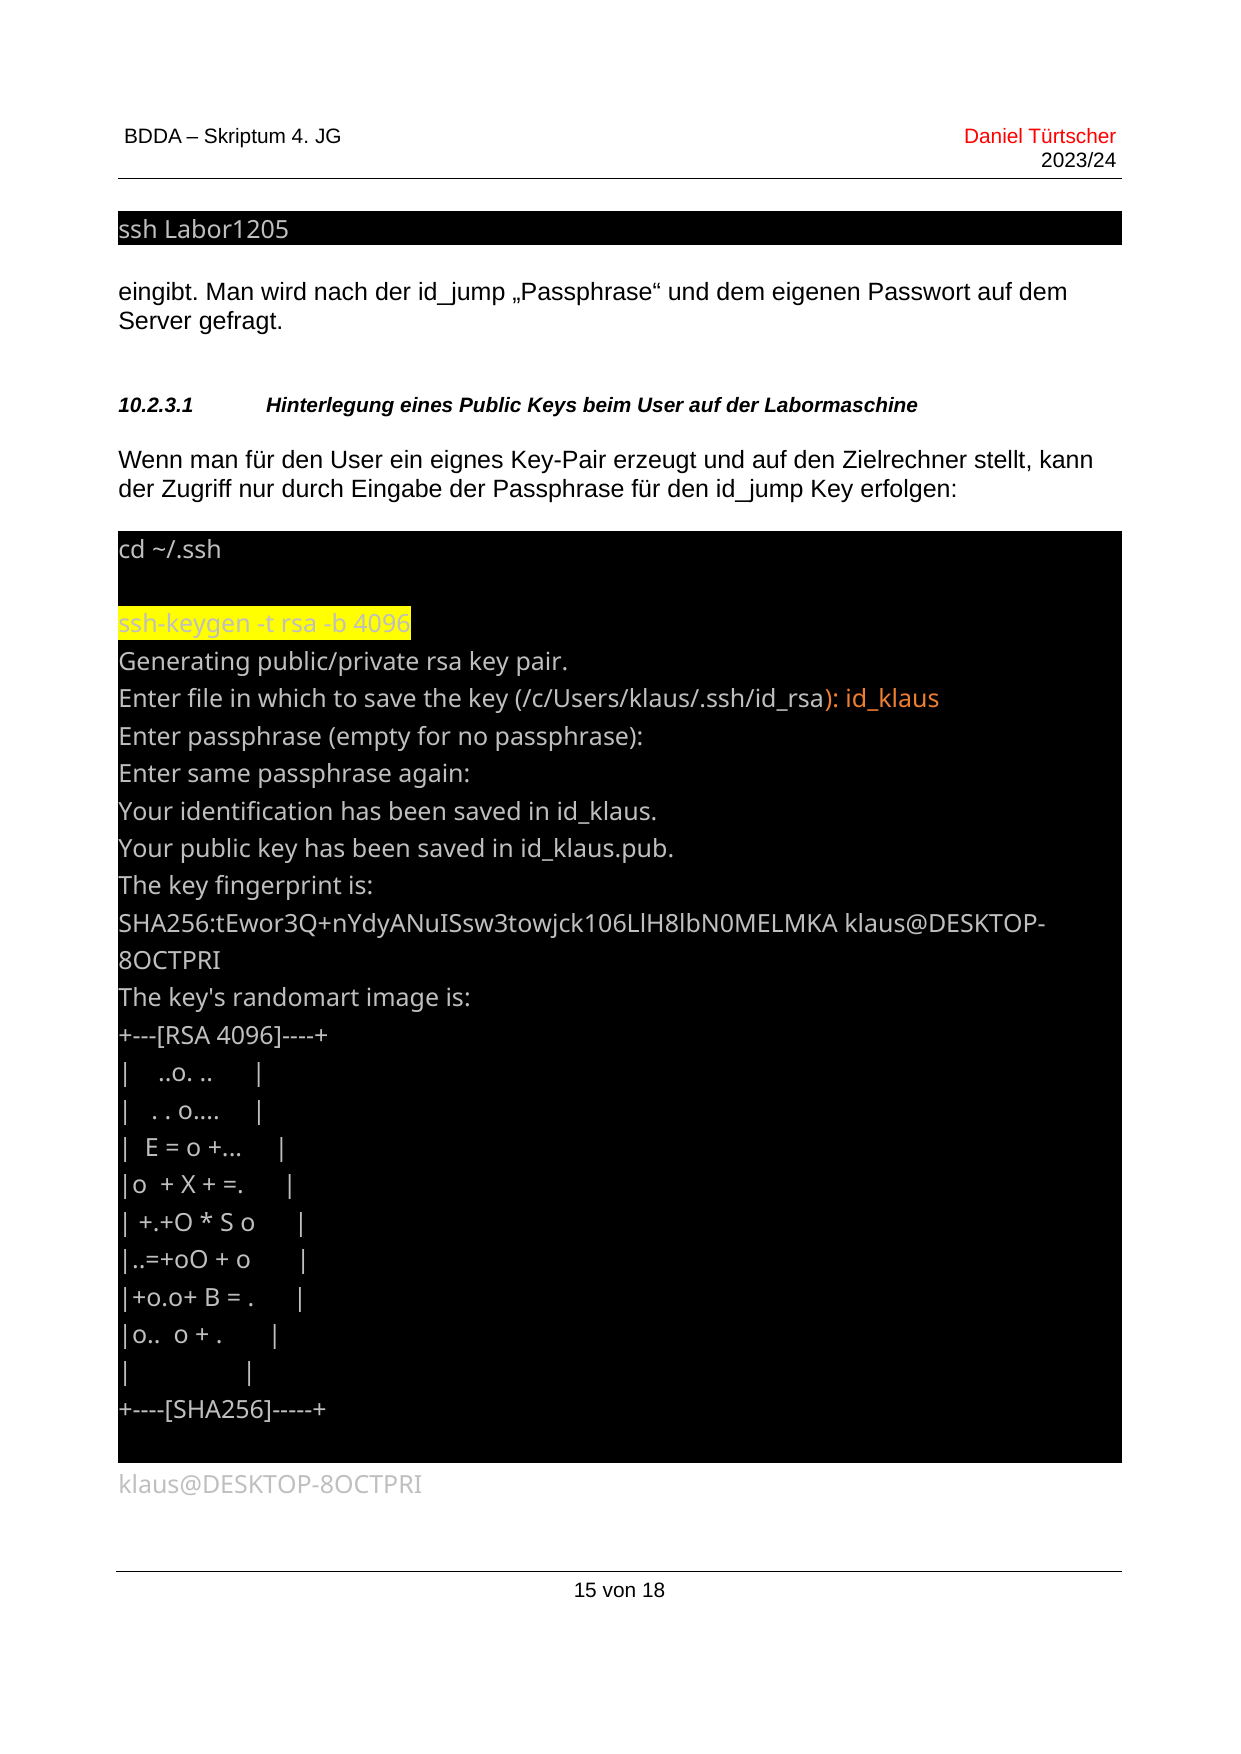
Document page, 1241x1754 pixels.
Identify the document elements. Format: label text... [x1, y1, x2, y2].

text Enter same passphrase again: [118, 756, 1122, 790]
text | E = o +... | [118, 1130, 1122, 1164]
text |+o.o+ B = . | [118, 1279, 1122, 1313]
text |o + X + =. | [118, 1167, 1122, 1201]
text | +.+O * S o | [118, 1204, 1122, 1238]
text ssh-keygen -t rsa -b 4096 [118, 606, 1122, 640]
text Wenn man für den User ein eignes Key-Pair erzeugt und auf den Zielrechner stellt, kann der Zugriff nur durch Eingabe der Passphrase für den id_jump Key erfolgen: [118, 445, 1122, 503]
text The key fingerprint is: [118, 868, 1122, 902]
text Your identification has been saved in id_klaus. [118, 793, 1122, 827]
text |..=+oO + o | [118, 1242, 1122, 1276]
text | . . o.... | [118, 1092, 1122, 1126]
text SHA256:tEwor3Q+nYdyANuISsw3towjck106LlH8lbN0MELMKA klaus@DESKTOP-8OCTPRI [118, 905, 1122, 977]
text | ..o. .. | [118, 1055, 1122, 1089]
text ssh Labor1205 [118, 211, 1122, 245]
text Your public key has been saved in id_klaus.pub. [118, 831, 1122, 864]
text eingibt. Man wird nach der id_jump „Passphrase“ und dem eigenen Passwort auf dem Server gefragt. [118, 277, 1122, 335]
text +----[SHA256]-----+ [118, 1391, 1122, 1426]
text Generating public/private rsa key pair. [118, 643, 1122, 678]
text | | [118, 1354, 1122, 1388]
subtitle Hinterlegung eines Public Keys beim User auf der Labormaschine [118, 392, 1122, 416]
text +---[RSA 4096]----+ [118, 1017, 1122, 1052]
text |o.. o + . | [118, 1317, 1122, 1351]
text cd ~/.ssh [118, 531, 1122, 565]
text Enter passphrase (empty for no passphrase): [118, 718, 1122, 752]
text Enter file in which to save the key (/c/Users/klaus/.ssh/id_rsa): id_klaus [118, 681, 1122, 715]
text The key's randomart image is: [118, 980, 1122, 1014]
text klaus@DESKTOP-8OCTPRI [118, 1466, 1122, 1500]
